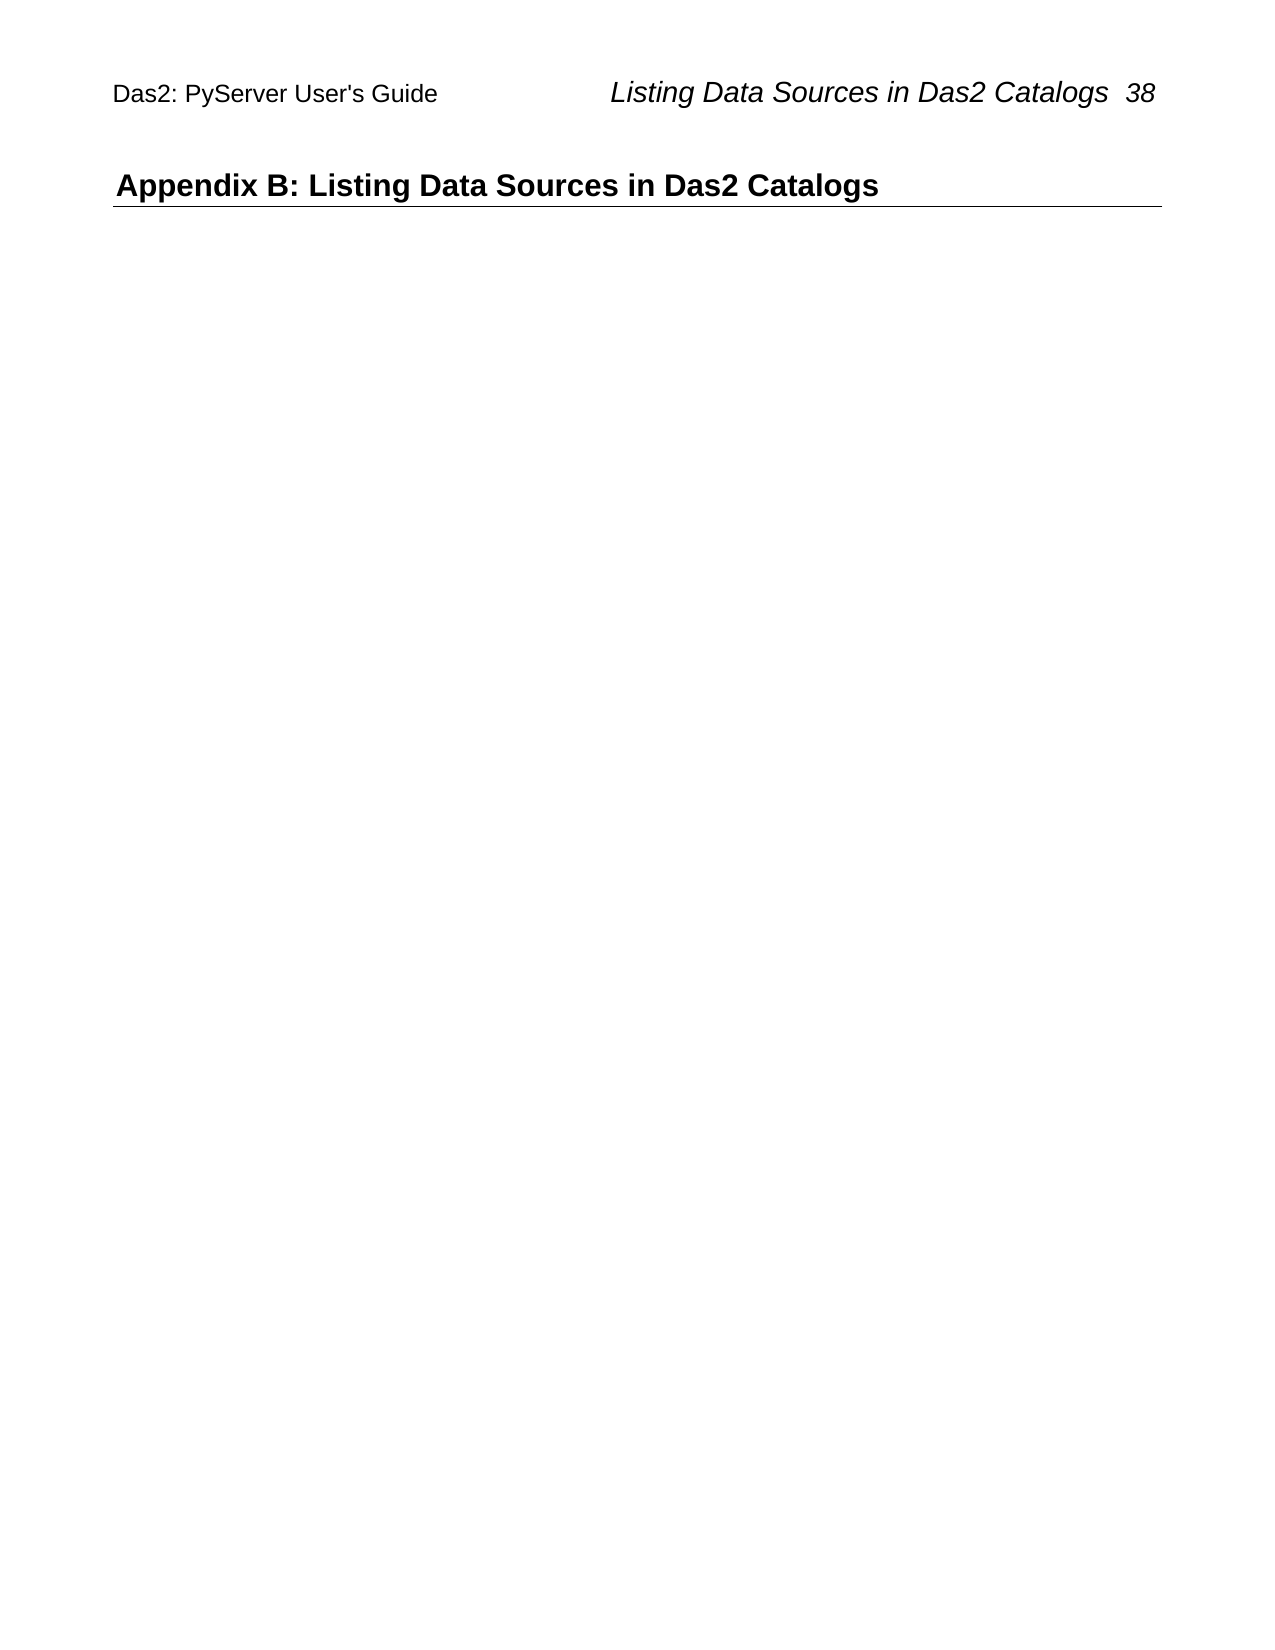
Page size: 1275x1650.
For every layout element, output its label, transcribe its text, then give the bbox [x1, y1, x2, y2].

subtitle Listing Data Sources in Das2 Catalogs [112, 164, 1162, 206]
